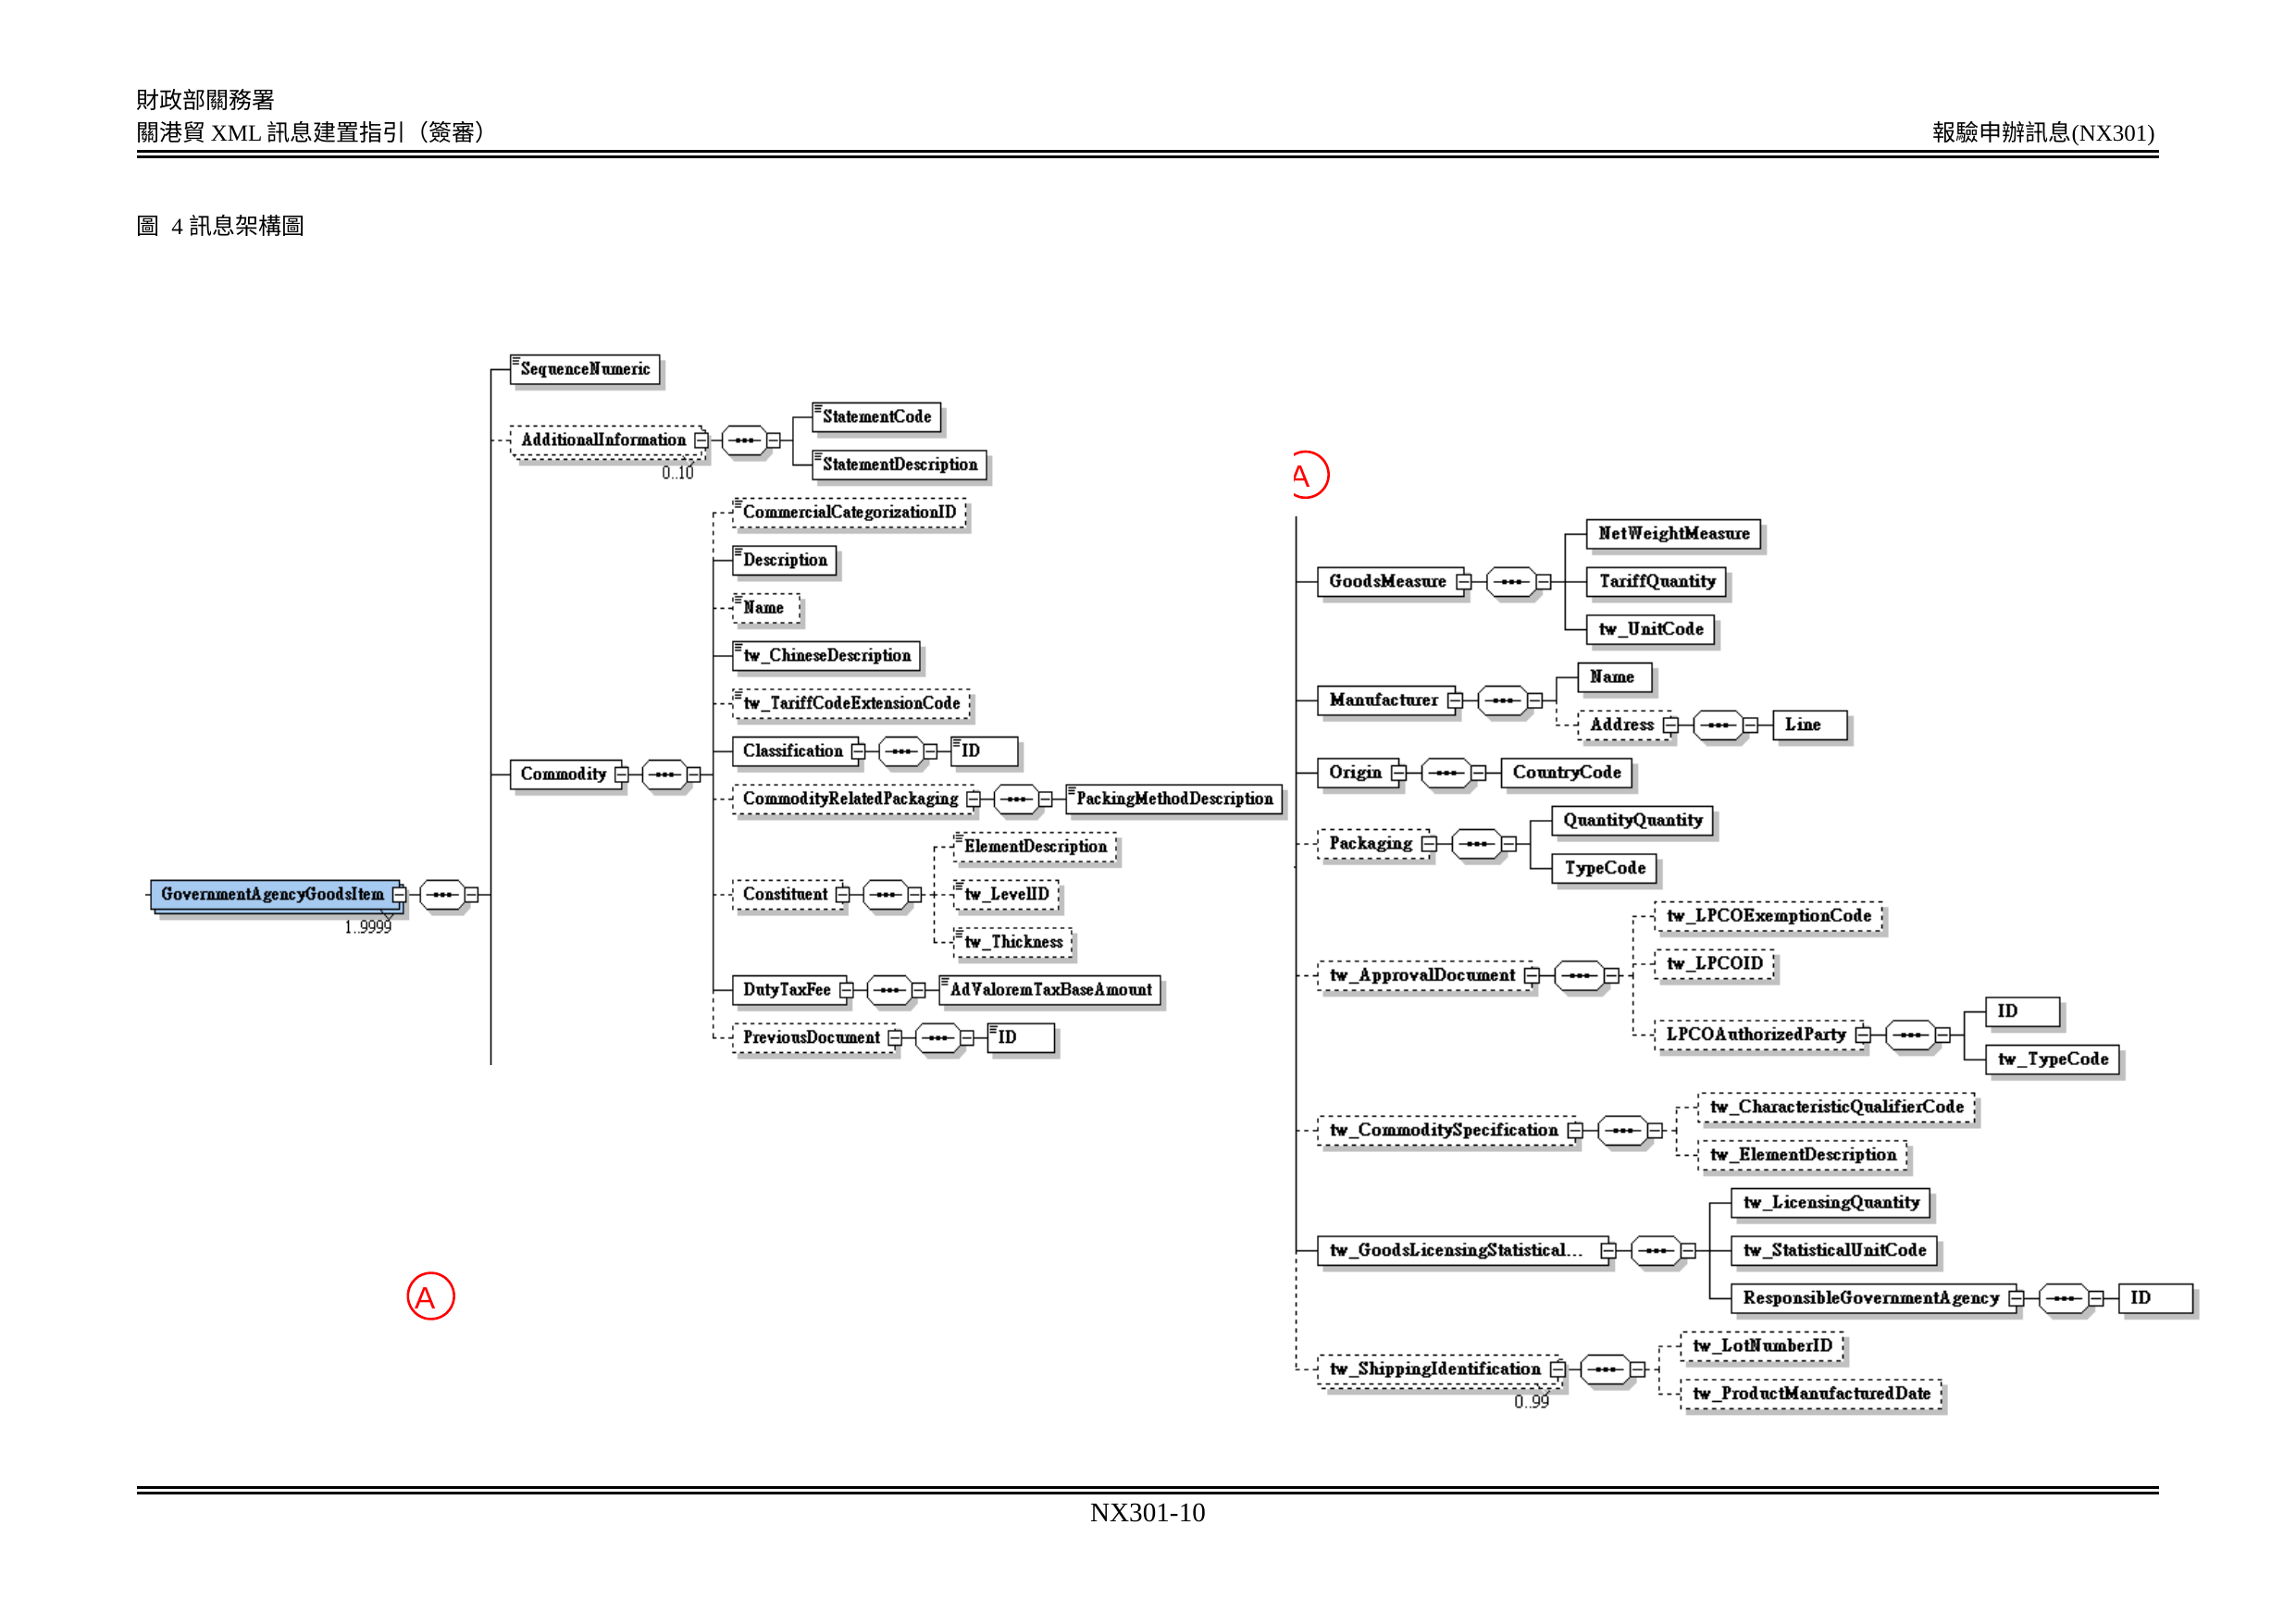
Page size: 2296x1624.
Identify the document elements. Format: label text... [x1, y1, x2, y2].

table_header [66, 325, 1283, 1423]
table_header [1283, 1065, 1293, 1423]
table_header [1283, 325, 2295, 1423]
text 圖 4 訊息架構圖 [137, 186, 2159, 243]
